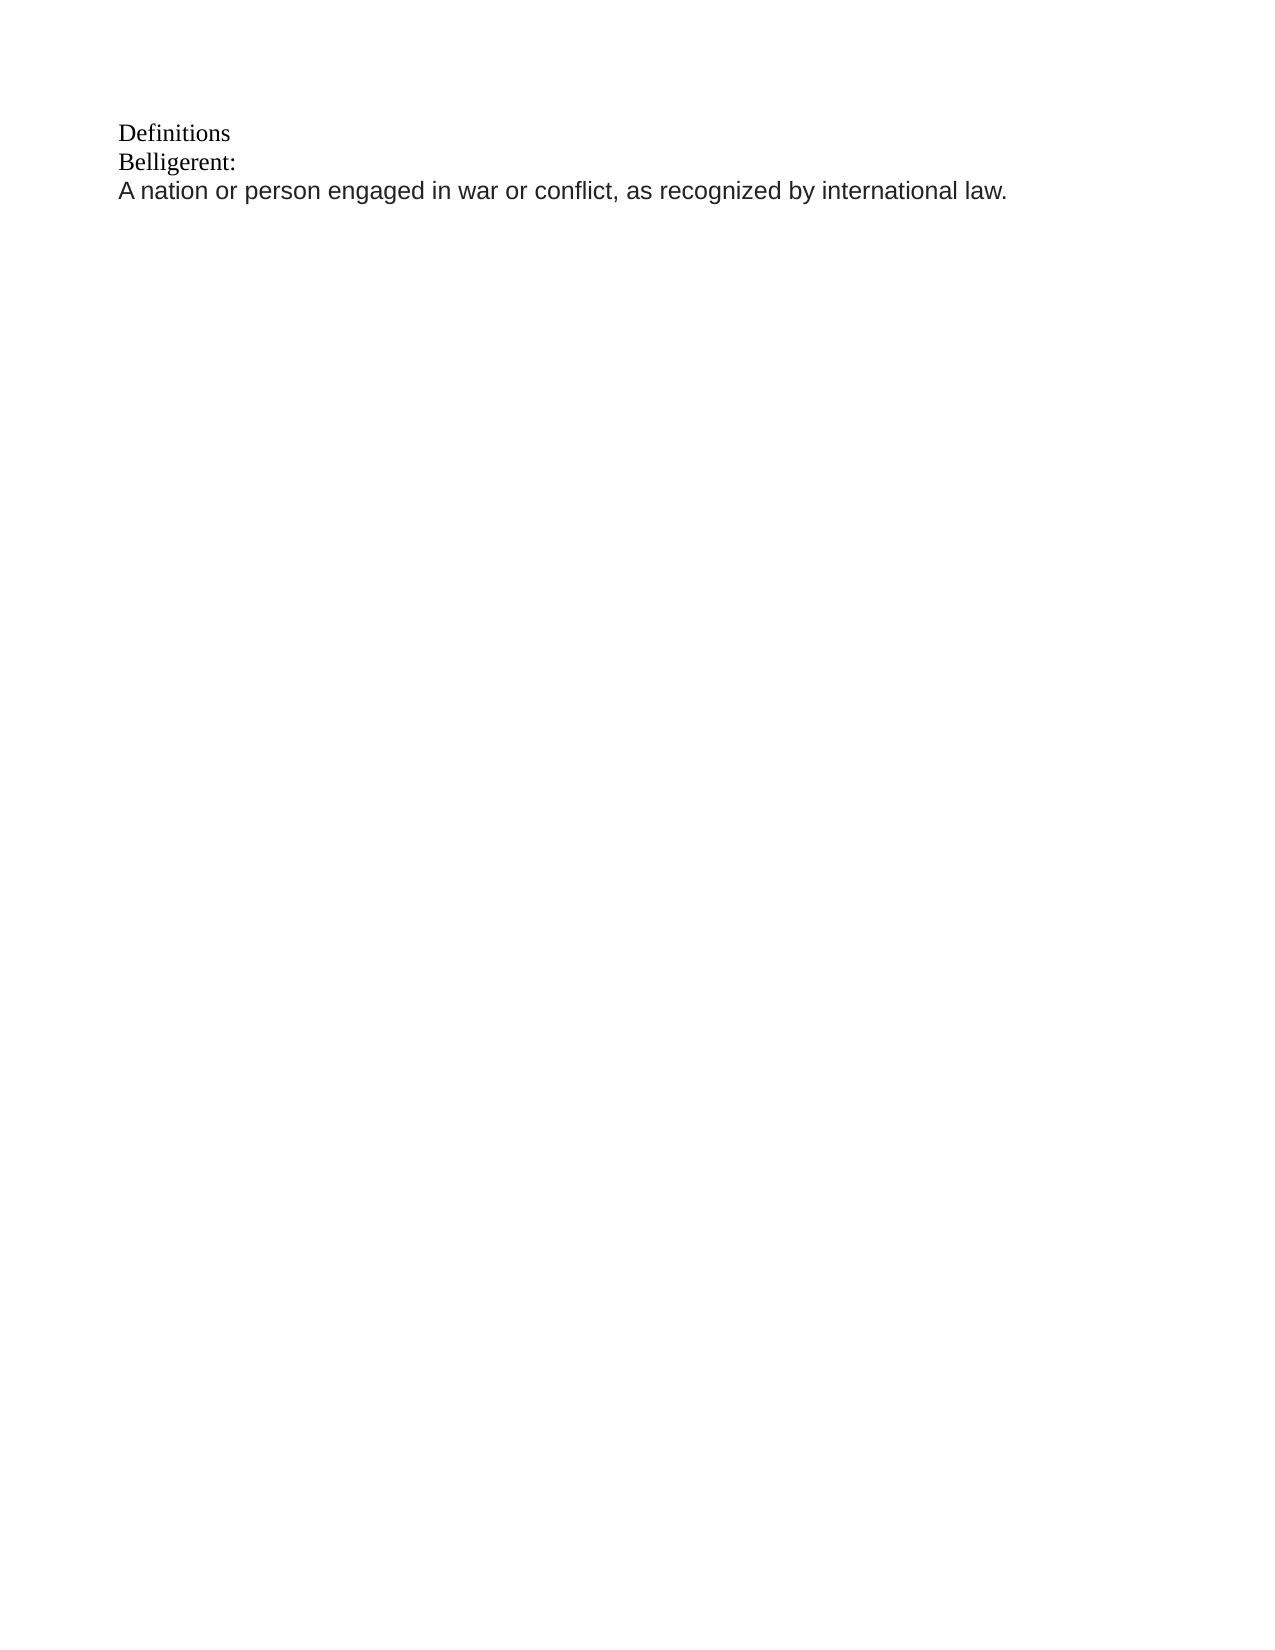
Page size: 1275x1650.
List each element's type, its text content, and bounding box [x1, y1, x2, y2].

text A nation or person engaged in war or conflict, as recognized by international law. [118, 176, 1157, 204]
text Definitions [118, 118, 1157, 147]
text Belligerent: [118, 147, 1157, 176]
